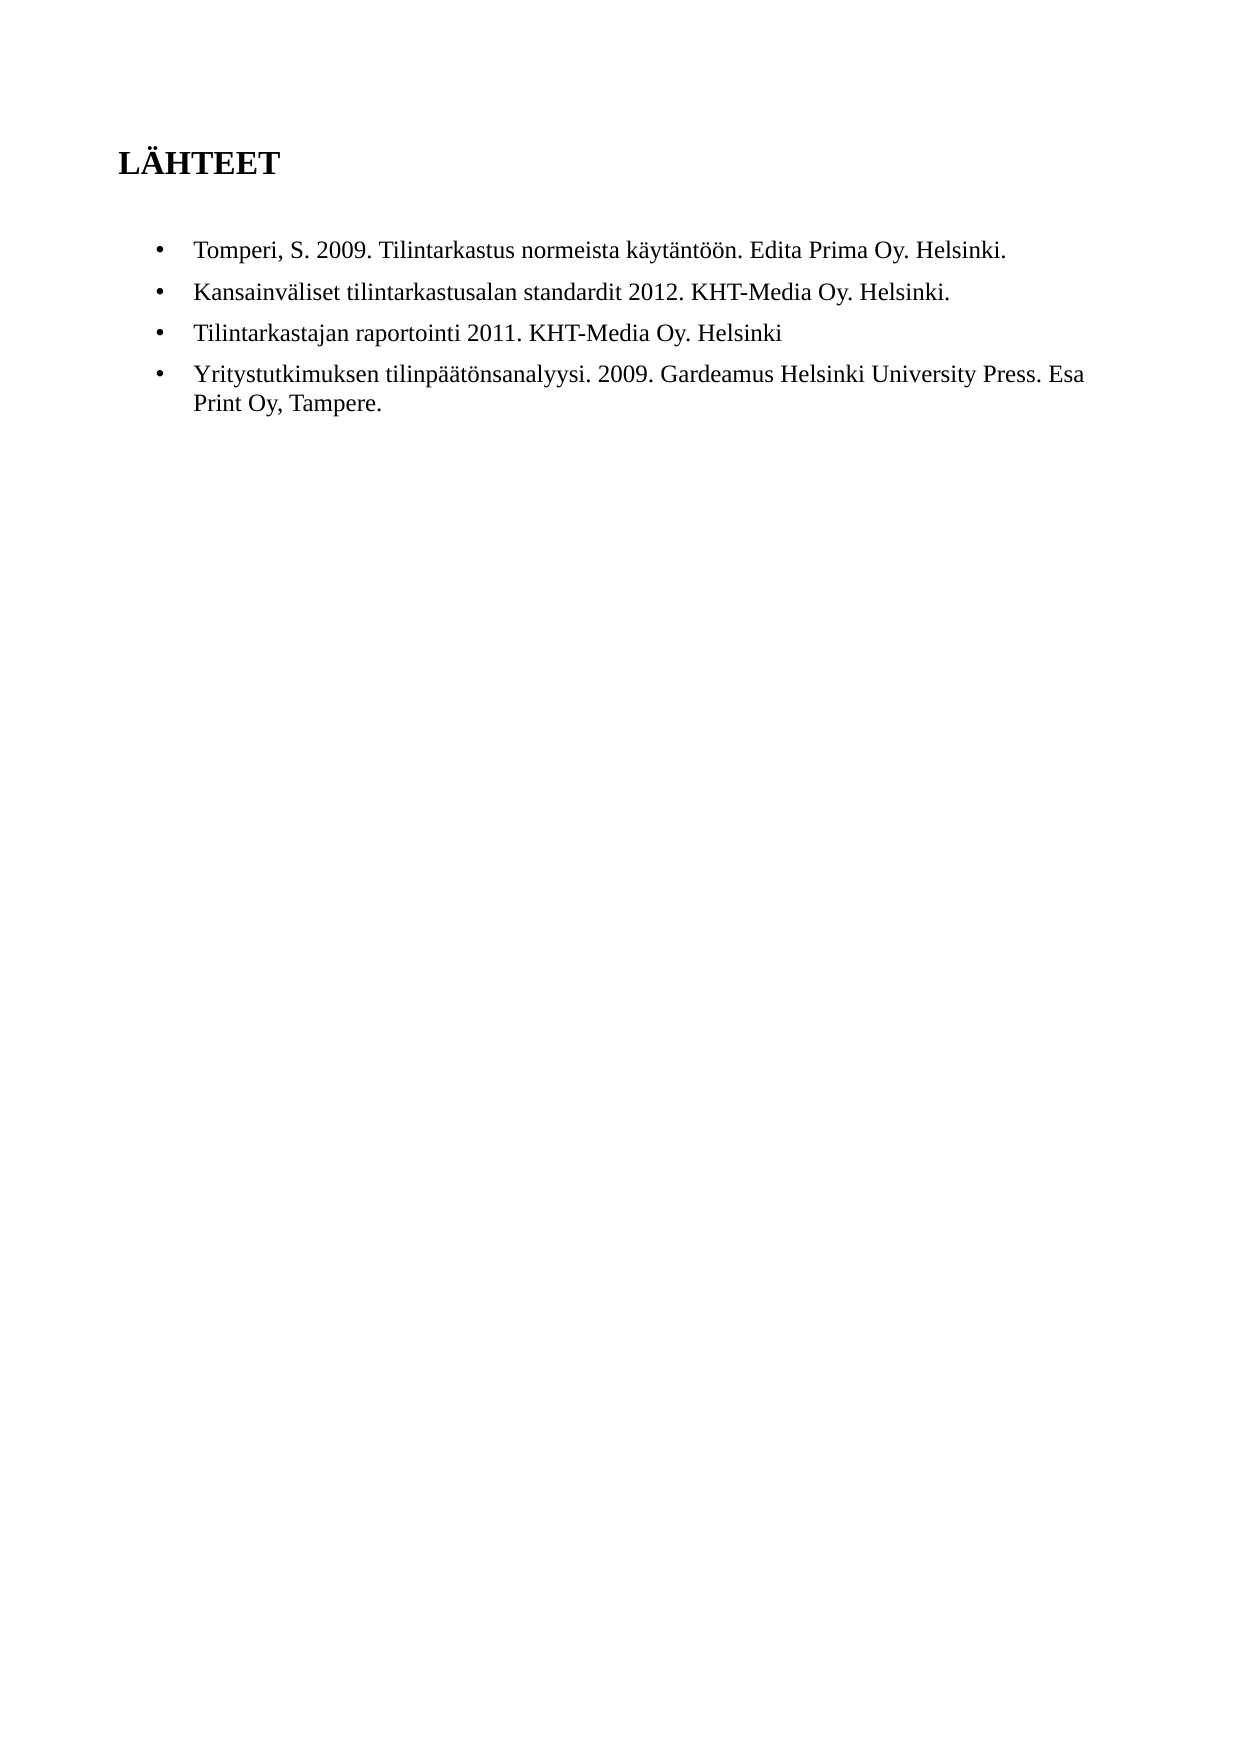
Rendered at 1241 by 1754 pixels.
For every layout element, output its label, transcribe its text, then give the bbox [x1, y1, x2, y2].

subtitle LÄHTEET [118, 143, 1122, 182]
list Tomperi, S. 2009. Tilintarkastus normeista käytäntöön. Edita Prima Oy. Helsinki. [156, 236, 1122, 264]
list Kansainväliset tilintarkastusalan standardit 2012. KHT-Media Oy. Helsinki. [156, 277, 1122, 306]
list Yritystutkimuksen tilinpäätönsanalyysi. 2009. Gardeamus Helsinki University Press. Esa Print Oy, Tampere. [156, 359, 1122, 417]
list Tilintarkastajan raportointi 2011. KHT-Media Oy. Helsinki [156, 318, 1122, 347]
